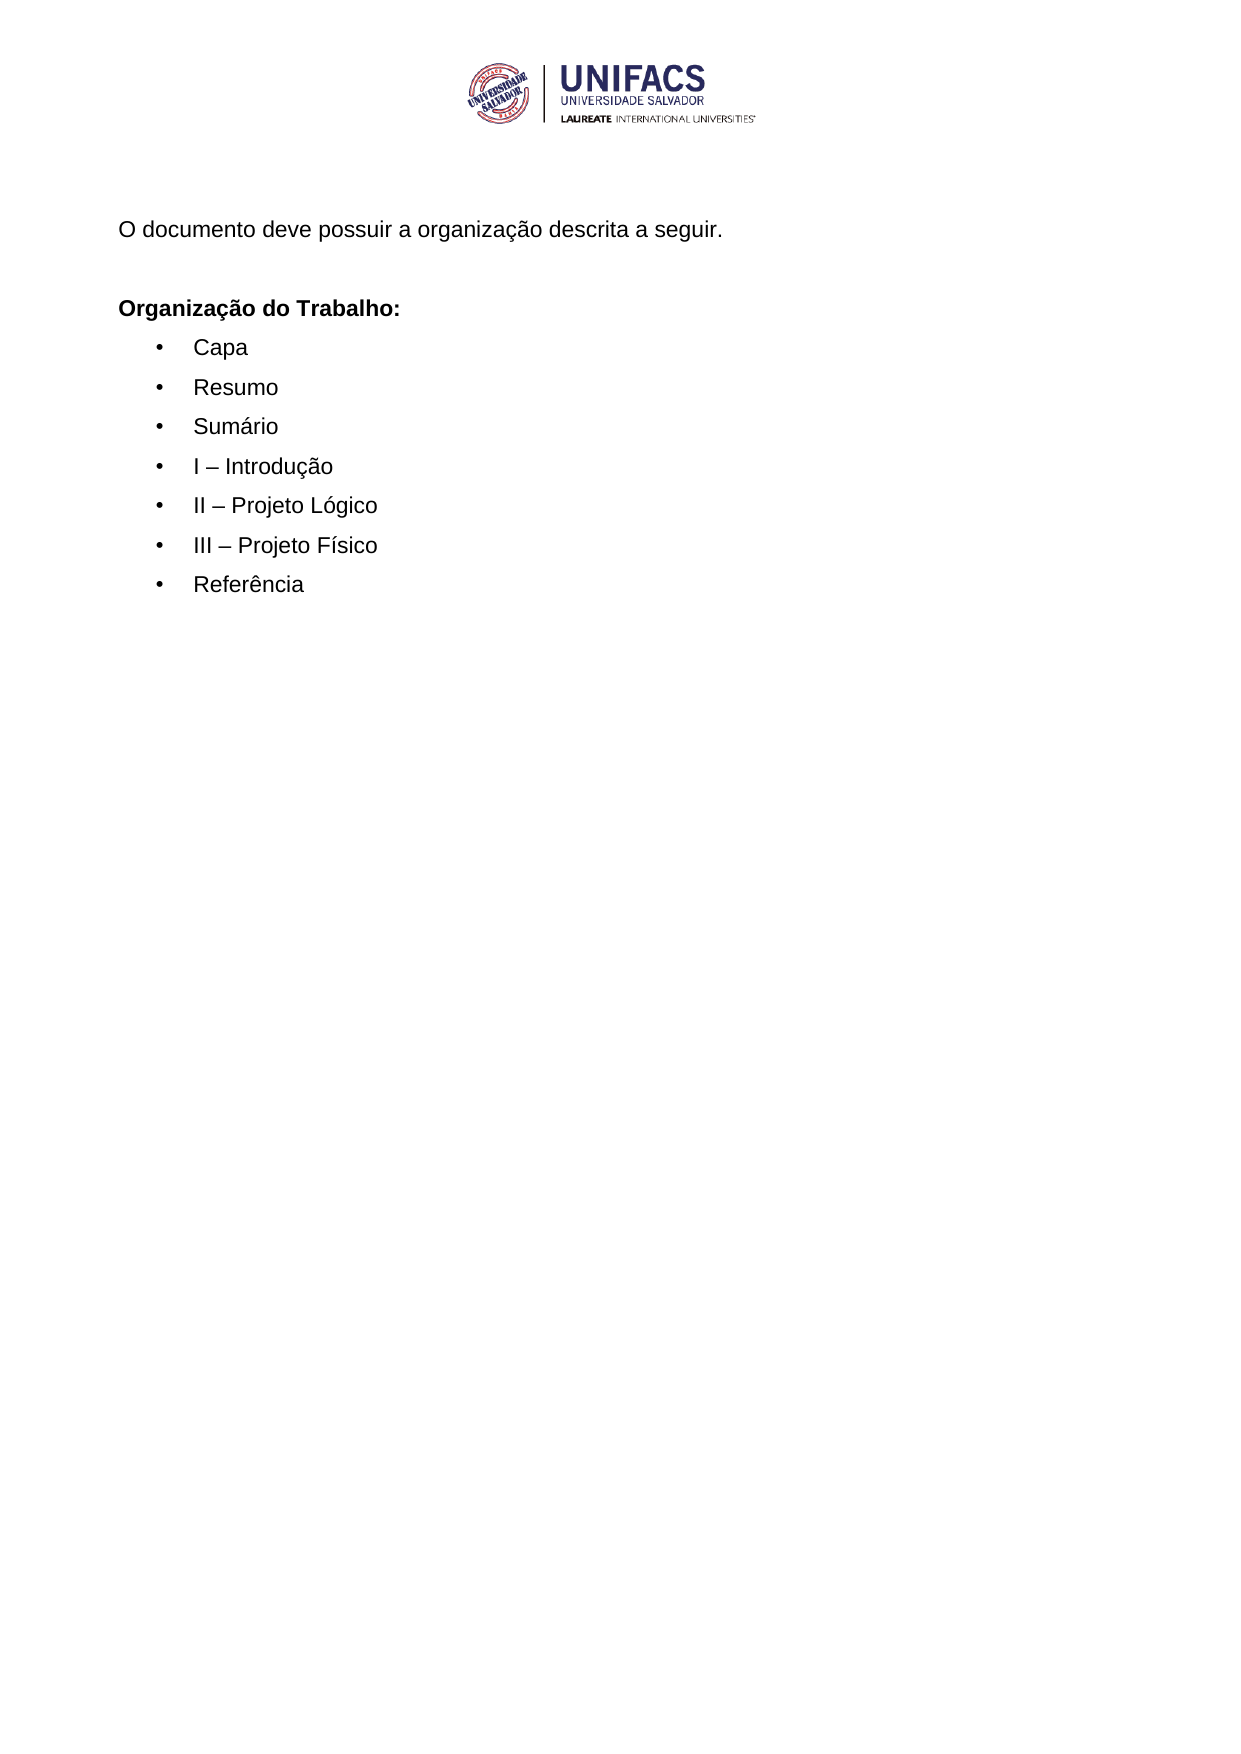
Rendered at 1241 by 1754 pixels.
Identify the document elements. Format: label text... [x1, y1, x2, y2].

list I – Introdução [156, 453, 1122, 479]
text O documento deve possuir a organização descrita a seguir. [118, 216, 1122, 242]
picture [463, 20, 759, 168]
list Resumo [156, 374, 1122, 400]
list Capa [156, 334, 1122, 361]
list III – Projeto Físico [156, 532, 1122, 558]
list Sumário [156, 413, 1122, 439]
list Referência [156, 571, 1122, 597]
list II – Projeto Lógico [156, 492, 1122, 518]
text Organização do Trabalho: [118, 295, 1122, 321]
